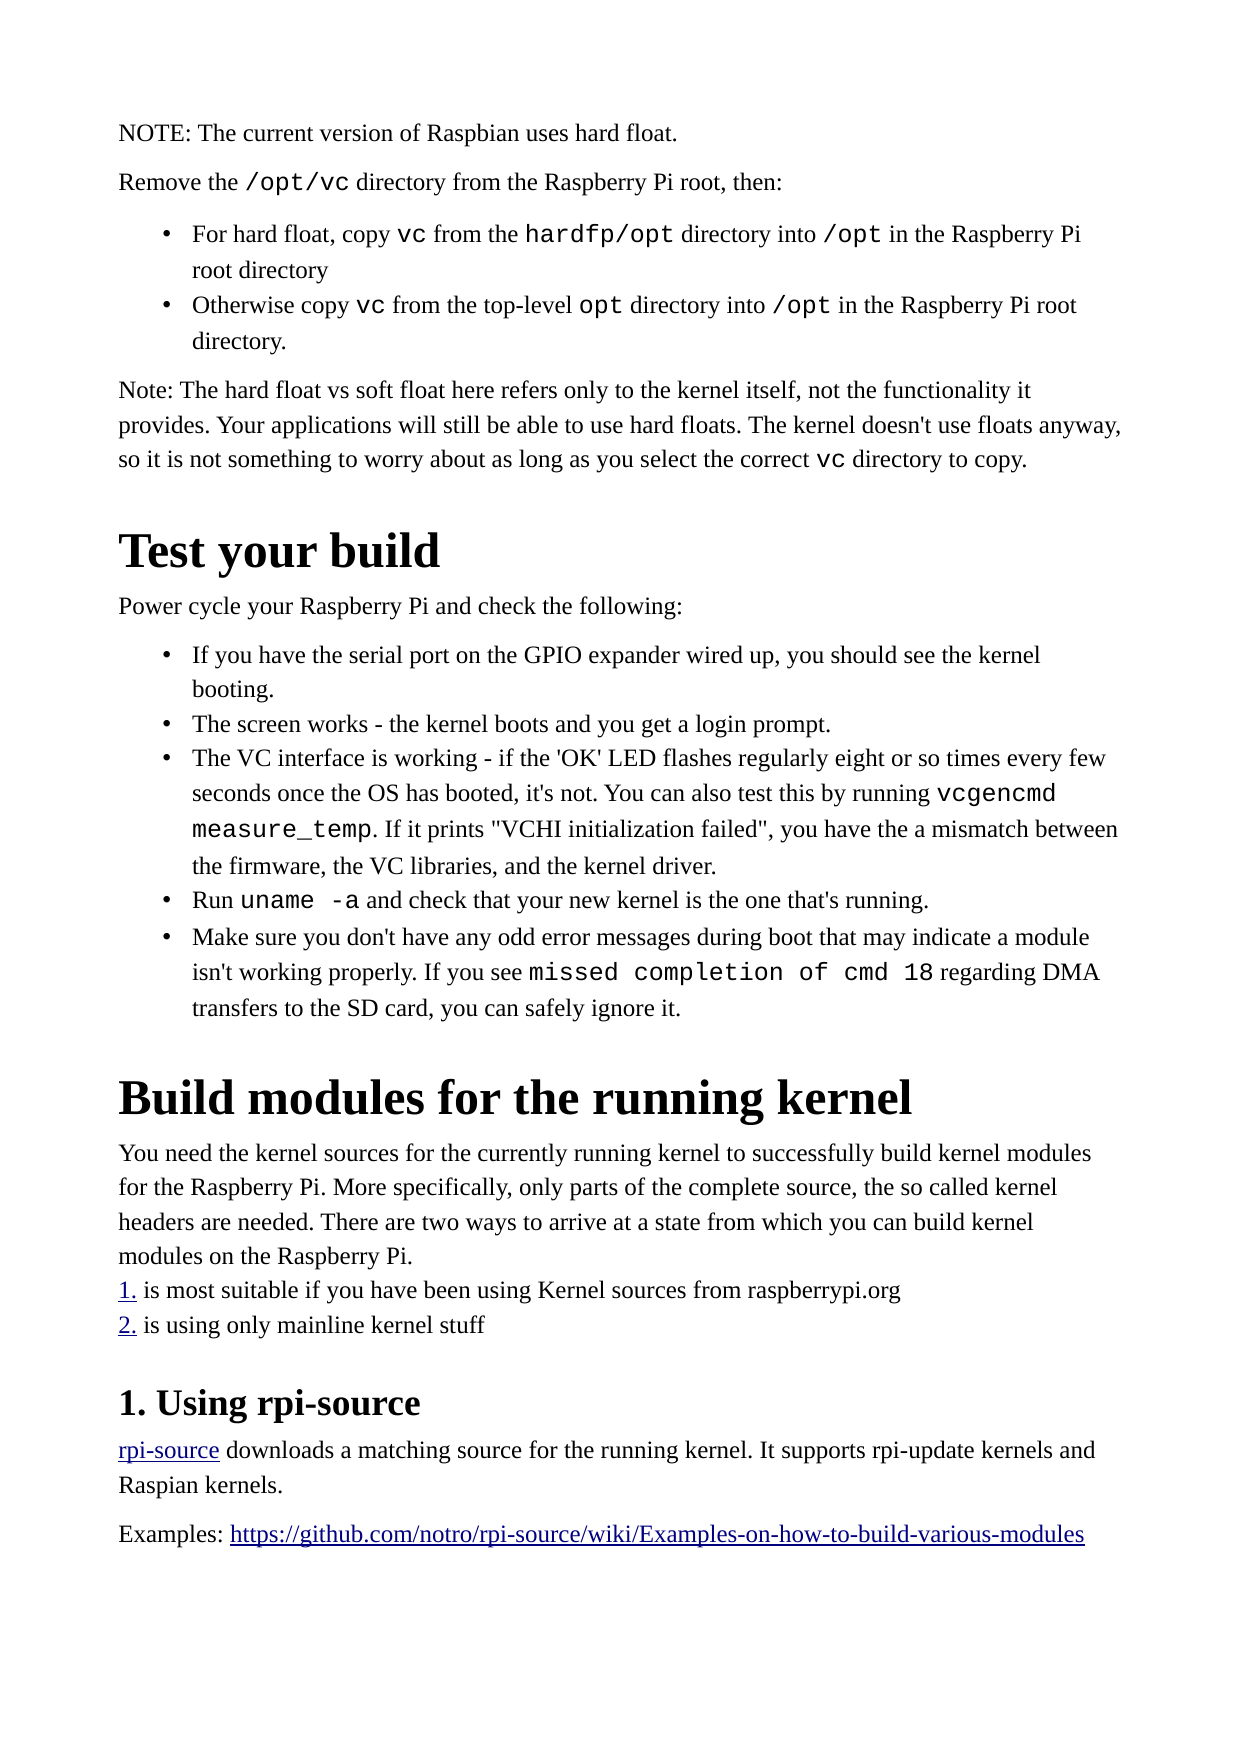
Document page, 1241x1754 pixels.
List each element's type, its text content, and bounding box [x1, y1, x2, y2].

list Make sure you don't have any odd error messages during boot that may indicate a module isn't working properly. If you see missed completion of cmd 18 regarding DMA transfers to the SD card, you can safely ignore it. [162, 922, 1122, 1022]
text You need the kernel sources for the currently running kernel to successfully build kernel modules for the Raspberry Pi. More specifically, only parts of the complete source, the so called kernel headers are needed. There are two ways to arrive at a state from which you can build kernel modules on the Raspberry Pi. 1. is most suitable if you have been using Kernel sources from raspberrypi.org 2. is using only mainline kernel stuff [118, 1138, 1122, 1339]
list The screen works - the kernel boots and you get a login prompt. [162, 709, 1122, 738]
list For hard float, copy vc from the hardfp/opt directory into /opt in the Raspberry Pi root directory [162, 219, 1122, 284]
text Remove the /opt/vc directory from the Raspberry Pi root, then: [118, 167, 1122, 198]
text NOTE: The current version of Raspbian uses hard float. [118, 118, 1122, 147]
subtitle Build modules for the running kernel [118, 1068, 1122, 1125]
list If you have the serial port on the GPIO expander wired up, you should see the kernel booting. [162, 640, 1122, 703]
list The VC interface is working - if the 'OK' LED flashes regularly eight or so times every few seconds once the OS has booted, it's not. You can also test this by running vcgencmd measure_temp. If it prints "VCHI initialization failed", you have the a mismatch between the firmware, the VC libraries, and the kernel driver. [162, 743, 1122, 880]
text Examples: https://github.com/notro/rpi-source/wiki/Examples-on-how-to-build-various-modules [118, 1519, 1122, 1548]
list Otherwise copy vc from the top-level opt directory into /opt in the Raspberry Pi root directory. [162, 290, 1122, 355]
text rpi-source downloads a matching source for the running kernel. It supports rpi-update kernels and Raspian kernels. [118, 1436, 1122, 1499]
text Note: The hard float vs soft float here refers only to the kernel itself, not the functionality it provides. Your applications will still be able to use hard floats. The kernel doesn't use floats anyway, so it is not something to worry about as long as you select the correct vc directory to copy. [118, 375, 1122, 475]
subtitle 1. Using rpi-source [118, 1380, 1122, 1423]
subtitle Test your build [118, 521, 1122, 578]
text Power cycle your Raspberry Pi and check the following: [118, 591, 1122, 620]
list Run uname -a and check that your new kernel is the one that's running. [162, 886, 1122, 916]
